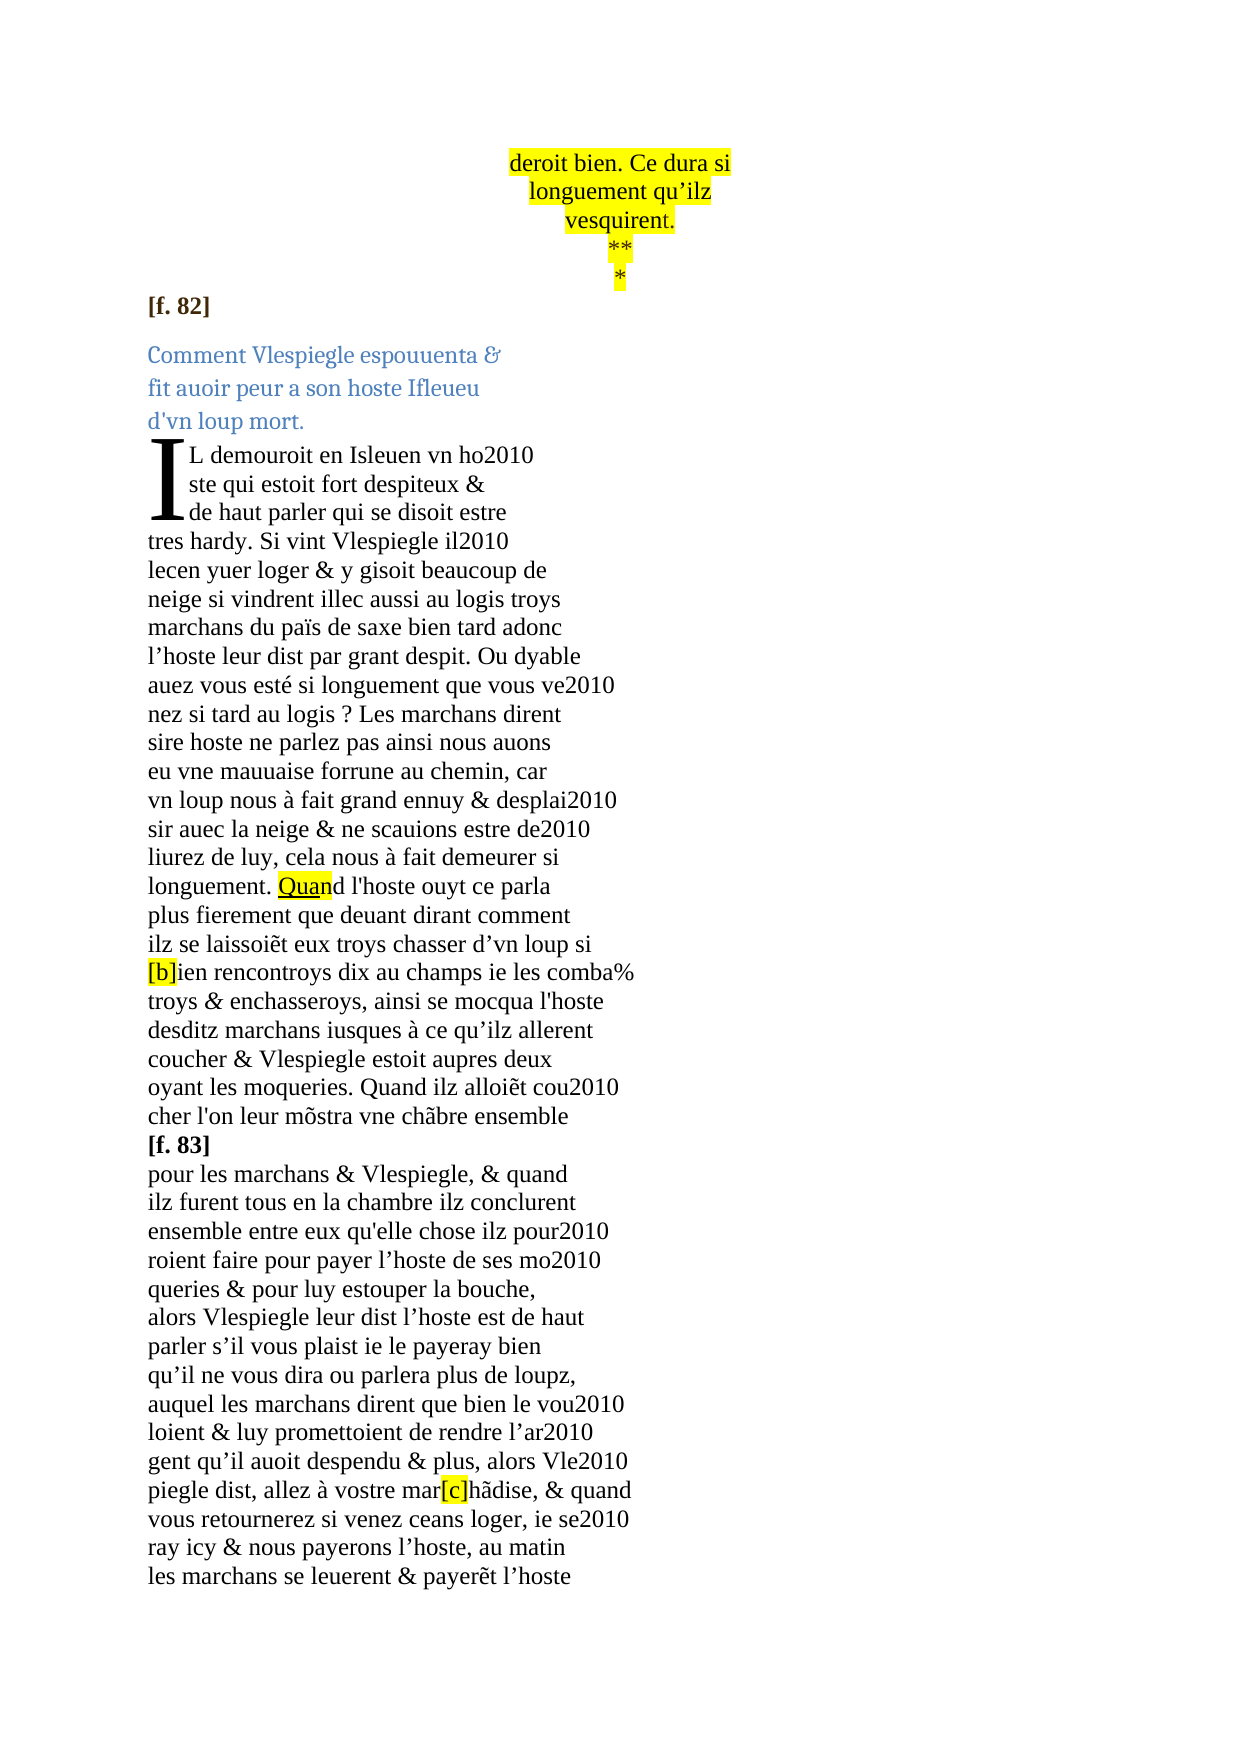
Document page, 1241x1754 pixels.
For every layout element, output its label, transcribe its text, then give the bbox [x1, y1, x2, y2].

text [f. 83] [148, 1130, 1093, 1159]
text * [148, 263, 1093, 291]
text ** [148, 234, 1093, 263]
text IL demouroit en Isleuen vn ho2010 ste qui estoit fort despiteux & de haut parler qui se disoit estre tres hardy. Si vint Vlespiegle il2010 lecen yuer loger & y gisoit beaucoup de neige si vindrent illec aussi au logis troys marchans du païs de saxe bien tard adonc l’hoste leur dist par grant despit. Ou dyable auez vous esté si longuement que vous ve2010 nez si tard au logis ? Les marchans dirent sire hoste ne parlez pas ainsi nous auons eu vne mauuaise forrune au chemin, car vn loup nous à fait grand ennuy & desplai2010 sir auec la neige & ne scauions estre de2010 liurez de luy, cela nous à fait demeurer si longuement. Quand l'hoste ouyt ce parla plus fierement que deuant dirant comment ilz se laissoiẽt eux troys chasser d’vn loup si [b]ien rencontroys dix au champs ie les comba% troys & enchasseroys, ainsi se mocqua l'hoste desditz marchans iusques à ce qu’ilz allerent coucher & Vlespiegle estoit aupres deux oyant les moqueries. Quand ilz alloiẽt cou2010 cher l'on leur mõstra vne chãbre ensemble [148, 440, 1093, 1130]
text pour les marchans & Vlespiegle, & quand ilz furent tous en la chambre ilz conclurent ensemble entre eux qu'elle chose ilz pour2010 roient faire pour payer l’hoste de ses mo2010 queries & pour luy estouper la bouche, alors Vlespiegle leur dist l’hoste est de haut parler s’il vous plaist ie le payeray bien qu’il ne vous dira ou parlera plus de loupz, auquel les marchans dirent que bien le vou2010 loient & luy promettoient de rendre l’ar2010 gent qu’il auoit despendu & plus, alors Vle2010 piegle dist, allez à vostre mar[c]hãdise, & quand vous retournerez si venez ceans loger, ie se2010 ray icy & nous payerons l’hoste, au matin les marchans se leuerent & payerẽt l’hoste [148, 1159, 1093, 1590]
text deroit bien. Ce dura si longuement qu’ilz vesquirent. [148, 148, 1093, 234]
subtitle Comment Vlespiegle espouuenta & fit auoir peur a son hoste Ifleueu d'vn loup mort. [148, 341, 1093, 436]
text [f. 82] [148, 291, 1093, 320]
